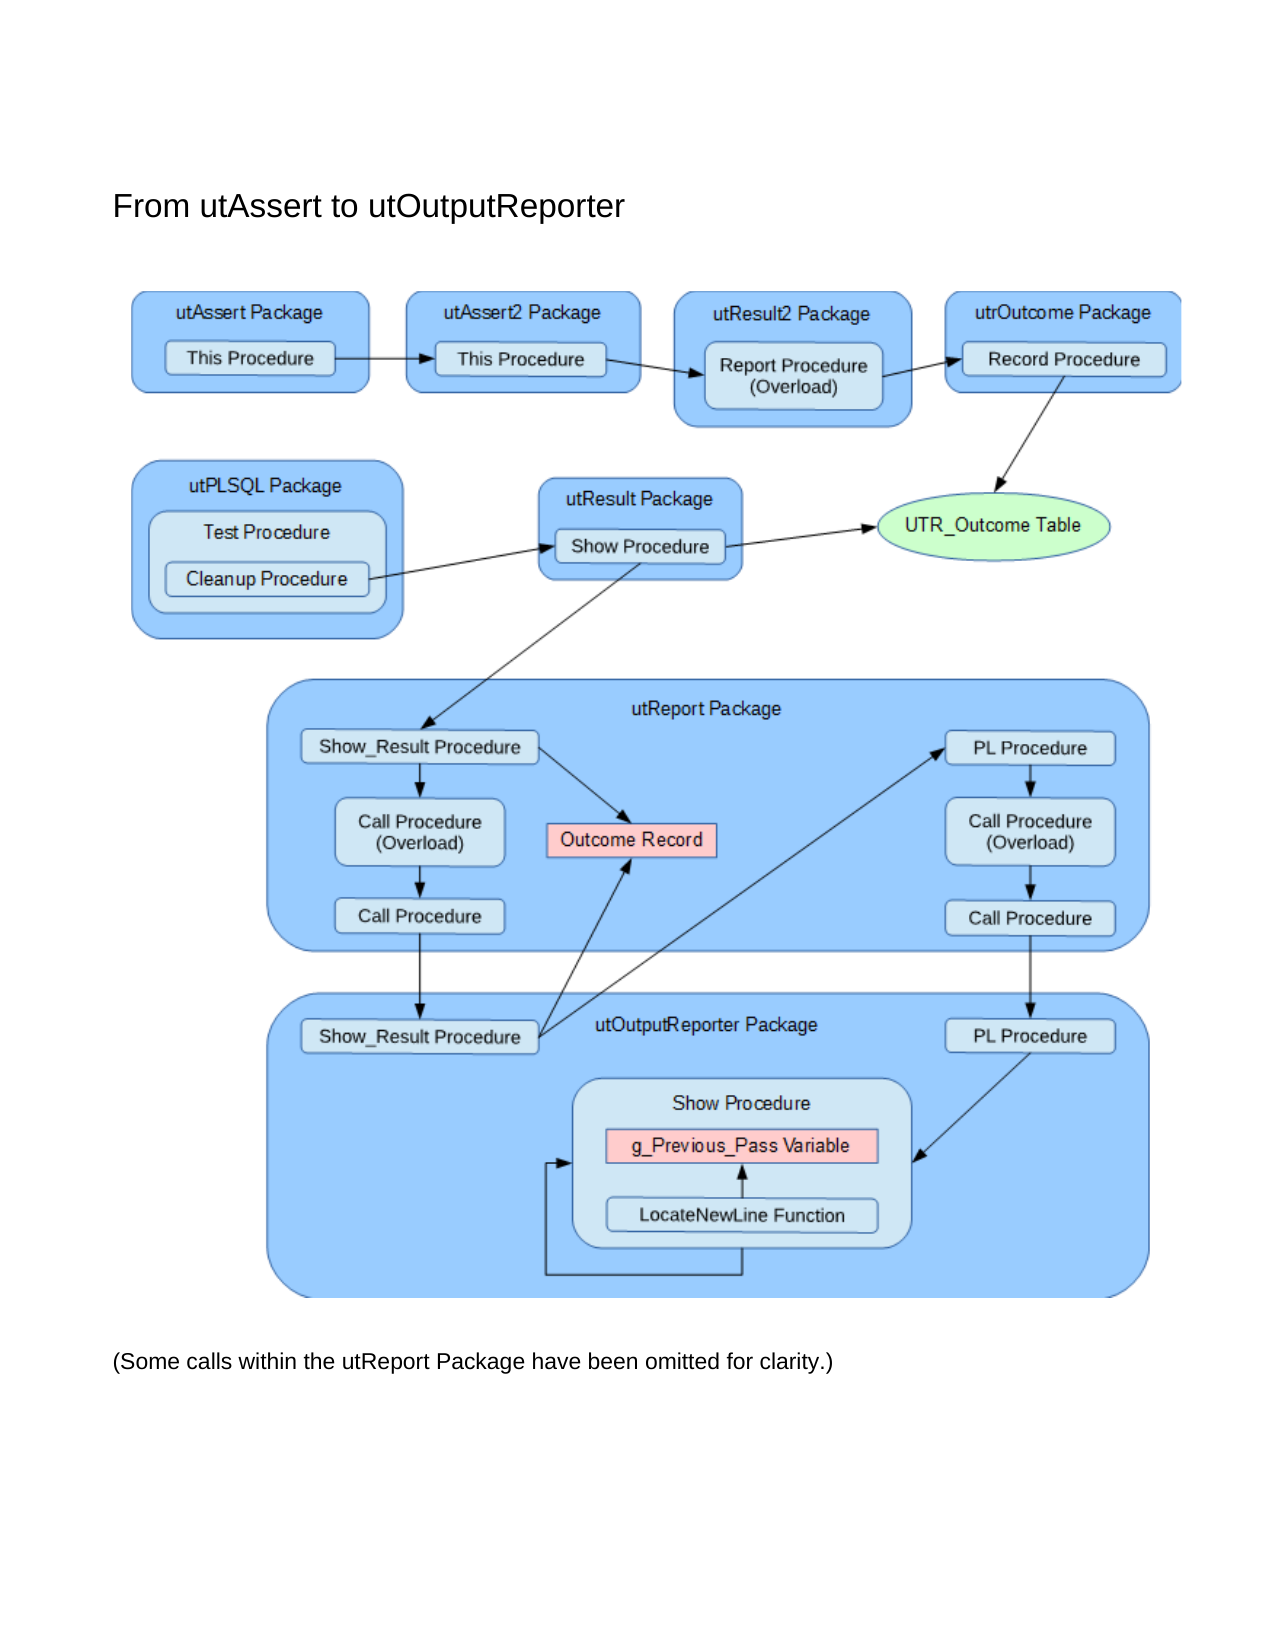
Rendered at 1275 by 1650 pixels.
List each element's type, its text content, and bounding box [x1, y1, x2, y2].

text (Some calls within the utReport Package have been omitted for clarity.) [112, 1349, 1162, 1375]
subtitle From utAssert to utOutputReporter [112, 187, 1162, 225]
picture [131, 291, 1182, 1298]
